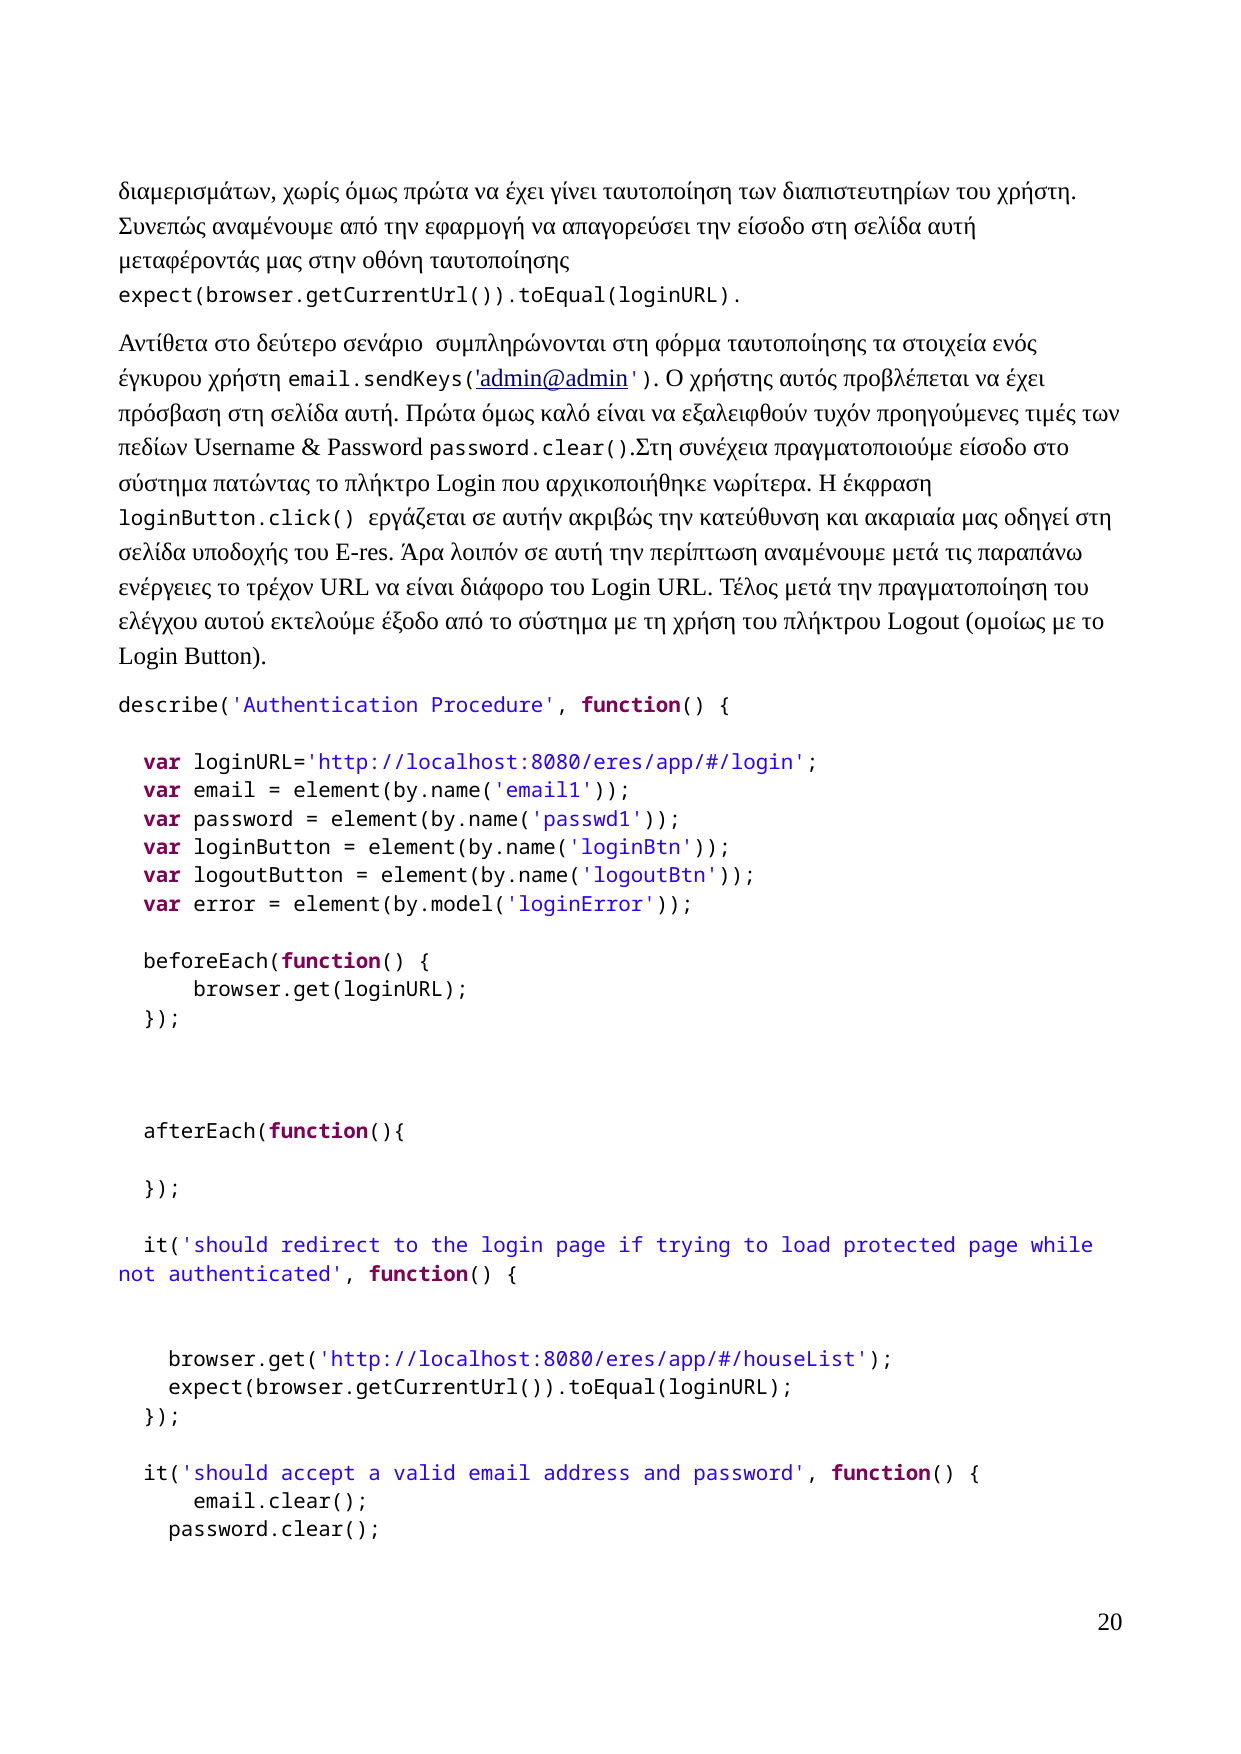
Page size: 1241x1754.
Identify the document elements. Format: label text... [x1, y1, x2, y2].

text afterEach(function(){ [118, 1116, 1122, 1145]
text var loginButton = element(by.name('loginBtn')); [118, 832, 1122, 861]
text it('should accept a valid email address and password', function() { [118, 1458, 1122, 1486]
text describe('Authentication Procedure', function() { [118, 690, 1122, 718]
text var password = element(by.name('passwd1')); [118, 804, 1122, 832]
text }); [118, 1173, 1122, 1202]
text var error = element(by.model('loginError')); [118, 889, 1122, 917]
text var email = element(by.name('email1')); [118, 775, 1122, 804]
text Αντίθετα στο δεύτερο σενάριο συμπληρώνονται στη φόρμα ταυτοποίησης τα στοιχεία ενός έγκυρου χρήστη email.sendKeys('admin@admin'). Ο χρήστης αυτός προβλέπεται να έχει πρόσβαση στη σελίδα αυτή. Πρώτα όμως καλό είναι να εξαλειφθούν τυχόν προηγούμενες τιμές των πεδίων Username & Password password.clear().Στη συνέχεια πραγματοποιούμε είσοδο στο σύστημα πατώντας το πλήκτρο Login που αρχικοποιήθηκε νωρίτερα. Η έκφραση loginButton.click() εργάζεται σε αυτήν ακριβώς την κατεύθυνση και ακαριαία μας οδηγεί στη σελίδα υποδοχής του E-res. Άρα λοιπόν σε αυτή την περίπτωση αναμένουμε μετά τις παραπάνω ενέργειες το τρέχον URL να είναι διάφορο του Login URL. Τέλος μετά την πραγματοποίηση του ελέγχου αυτού εκτελούμε έξοδο από το σύστημα με τη χρήση του πλήκτρου Logout (ομοίως με το Login Button). [118, 328, 1122, 669]
text var loginURL='http://localhost:8080/eres/app/#/login'; [118, 747, 1122, 775]
text beforeEach(function() { [118, 946, 1122, 974]
text διαμερισμάτων, χωρίς όμως πρώτα να έχει γίνει ταυτοποίηση των διαπιστευτηρίων του χρήστη. Συνεπώς αναμένουμε από την εφαρμογή να απαγορεύσει την είσοδο στη σελίδα αυτή μεταφέροντάς μας στην οθόνη ταυτοποίησης expect(browser.getCurrentUrl()).toEqual(loginURL). [118, 176, 1122, 308]
text }); [118, 1003, 1122, 1031]
text expect(browser.getCurrentUrl()).toEqual(loginURL); [118, 1372, 1122, 1401]
text var logoutButton = element(by.name('logoutBtn')); [118, 861, 1122, 889]
text password.clear(); [118, 1514, 1122, 1543]
text browser.get('http://localhost:8080/eres/app/#/houseList'); [118, 1344, 1122, 1372]
text }); [118, 1401, 1122, 1429]
text browser.get(loginURL); [118, 974, 1122, 1003]
text it('should redirect to the login page if trying to load protected page while not authenticated', function() { [118, 1230, 1122, 1287]
text email.clear(); [118, 1486, 1122, 1514]
